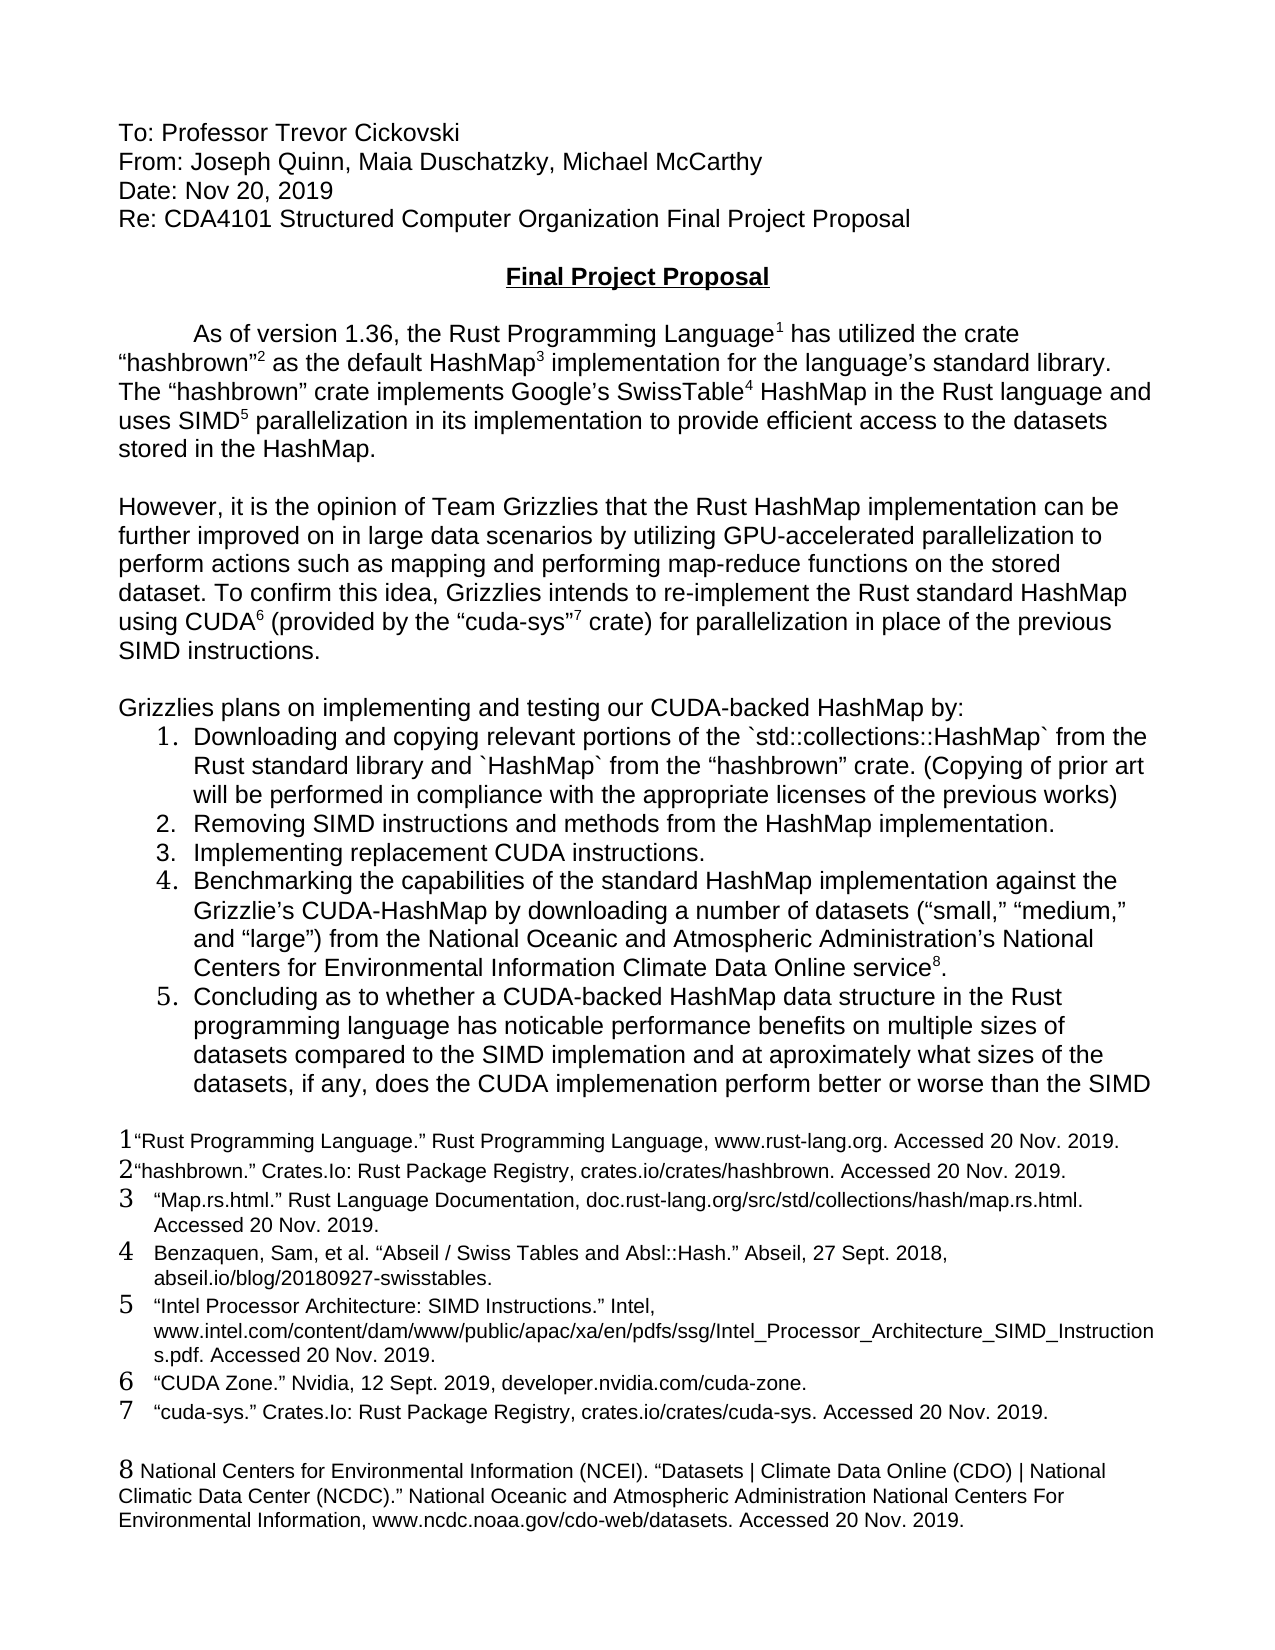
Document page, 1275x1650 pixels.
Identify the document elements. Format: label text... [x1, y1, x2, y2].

text “hashbrown.” Crates.Io: Rust Package Registry, crates.io/crates/hashbrown. Accessed 20 Nov. 2019. [118, 1155, 1157, 1184]
text “CUDA Zone.” Nvidia, 12 Sept. 2019, developer.nvidia.com/cuda-zone. [118, 1367, 1157, 1396]
list Benchmarking the capabilities of the standard HashMap implementation against the Grizzlie’s CUDA-HashMap by downloading a number of datasets (“small,” “medium,” and “large”) from the National Oceanic and Atmospheric Administration’s National Centers for Environmental Information Climate Data Online service. [156, 866, 1157, 982]
text Grizzlies plans on implementing and testing our CUDA-backed HashMap by: [118, 693, 1157, 722]
text As of version 1.36, the Rust Programming Language has utilized the crate “hashbrown” as the default HashMap implementation for the language’s standard library. The “hashbrown” crate implements Google’s SwissTable HashMap in the Rust language and uses SIMD parallelization in its implementation to provide efficient access to the datasets stored in the HashMap. [118, 319, 1157, 463]
list Downloading and copying relevant portions of the `std::collections::HashMap` from the Rust standard library and `HashMap` from the “hashbrown” crate. (Copying of prior art will be performed in compliance with the appropriate licenses of the previous works) [156, 722, 1157, 809]
list Concluding as to whether a CUDA-backed HashMap data structure in the Rust programming language has noticable performance benefits on multiple sizes of datasets compared to the SIMD implemation and at aproximately what sizes of the datasets, if any, does the CUDA implemenation perform better or worse than the SIMD [156, 982, 1157, 1097]
text “Map.rs.html.” Rust Language Documentation, doc.rust-lang.org/src/std/collections/hash/map.rs.html. Accessed 20 Nov. 2019. [118, 1184, 1157, 1237]
list Removing SIMD instructions and methods from the HashMap implementation. [156, 809, 1157, 837]
text From: Joseph Quinn, Maia Duschatzky, Michael McCarthy [118, 147, 1157, 176]
text Benzaquen, Sam, et al. “Abseil / Swiss Tables and Absl::Hash.” Abseil, 27 Sept. 2018, abseil.io/blog/20180927-swisstables. [118, 1237, 1157, 1290]
text “Rust Programming Language.” Rust Programming Language, www.rust-lang.org. Accessed 20 Nov. 2019. [118, 1126, 1157, 1155]
text “Intel Processor Architecture: SIMD Instructions.” Intel, www.intel.com/content/dam/www/public/apac/xa/en/pdfs/ssg/Intel_Processor_Architecture_SIMD_Instructions.pdf. Accessed 20 Nov. 2019. [118, 1290, 1157, 1367]
list National Centers for Environmental Information (NCEI). “Datasets | Climate Data Online (CDO) | National Climatic Data Center (NCDC).” National Oceanic and Atmospheric Administration National Centers For Environmental Information, www.ncdc.noaa.gov/cdo-web/datasets. Accessed 20 Nov. 2019. [118, 1455, 1157, 1532]
text However, it is the opinion of Team Grizzlies that the Rust HashMap implementation can be further improved on in large data scenarios by utilizing GPU-accelerated parallelization to perform actions such as mapping and performing map-reduce functions on the stored dataset. To confirm this idea, Grizzlies intends to re-implement the Rust standard HashMap using CUDA (provided by the “cuda-sys” crate) for parallelization in place of the previous SIMD instructions. [118, 492, 1157, 664]
text Final Project Proposal [118, 262, 1157, 291]
list Implementing replacement CUDA instructions. [156, 837, 1157, 866]
text Date: Nov 20, 2019 [118, 176, 1157, 204]
text To: Professor Trevor Cickovski [118, 118, 1157, 147]
text “cuda-sys.” Crates.Io: Rust Package Registry, crates.io/crates/cuda-sys. Accessed 20 Nov. 2019. [118, 1396, 1157, 1426]
text Re: CDA4101 Structured Computer Organization Final Project Proposal [118, 204, 1157, 233]
